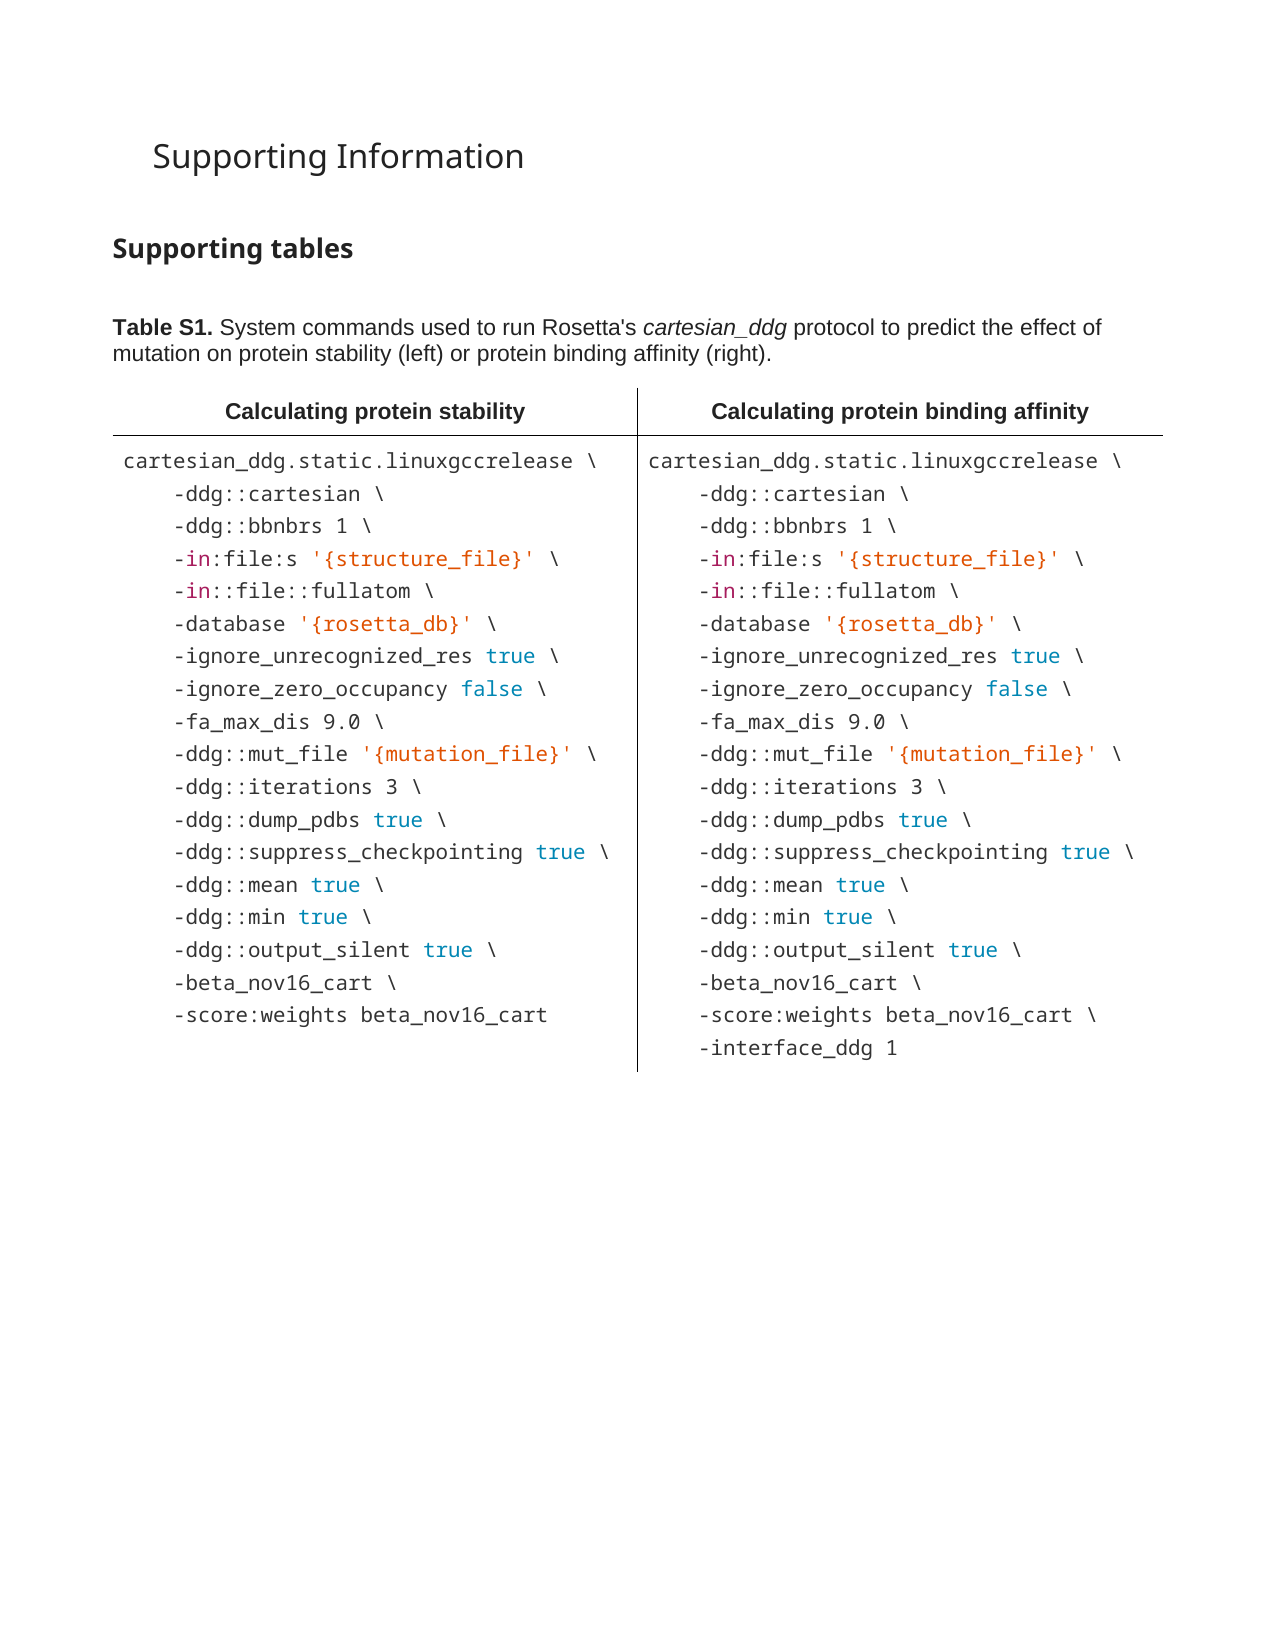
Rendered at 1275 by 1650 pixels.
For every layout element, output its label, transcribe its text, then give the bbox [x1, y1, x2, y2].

table_header Calculating protein stability [113, 388, 637, 434]
subtitle Supporting tables [112, 230, 1162, 267]
text Table S1. System commands used to run Rosetta's cartesian_ddg protocol to predict the effect of mutation on protein stability (left) or protein binding affinity (right). [112, 314, 1162, 367]
subtitle Supporting Information [152, 133, 1162, 179]
table_header Calculating protein binding affinity [638, 388, 1162, 434]
table_cell cartesian_ddg.static.linuxgccrelease \ -ddg::cartesian \ -ddg::bbnbrs 1 \ -in:file:s '{structure_file}' \ -in::file::fullatom \ -database '{rosetta_db}' \ -ignore_unrecognized_res true \ -ignore_zero_occupancy false \ -fa_max_dis 9.0 \ -ddg::mut_file '{mutation_file}' \ -ddg::iterations 3 \ -ddg::dump_pdbs true \ -ddg::suppress_checkpointing true \ -ddg::mean true \ -ddg::min true \ -ddg::output_silent true \ -beta_nov16_cart \ -score:weights beta_nov16_cart [113, 436, 637, 1072]
table_cell cartesian_ddg.static.linuxgccrelease \ -ddg::cartesian \ -ddg::bbnbrs 1 \ -in:file:s '{structure_file}' \ -in::file::fullatom \ -database '{rosetta_db}' \ -ignore_unrecognized_res true \ -ignore_zero_occupancy false \ -fa_max_dis 9.0 \ -ddg::mut_file '{mutation_file}' \ -ddg::iterations 3 \ -ddg::dump_pdbs true \ -ddg::suppress_checkpointing true \ -ddg::mean true \ -ddg::min true \ -ddg::output_silent true \ -beta_nov16_cart \ -score:weights beta_nov16_cart \ -interface_ddg 1 [638, 436, 1162, 1072]
